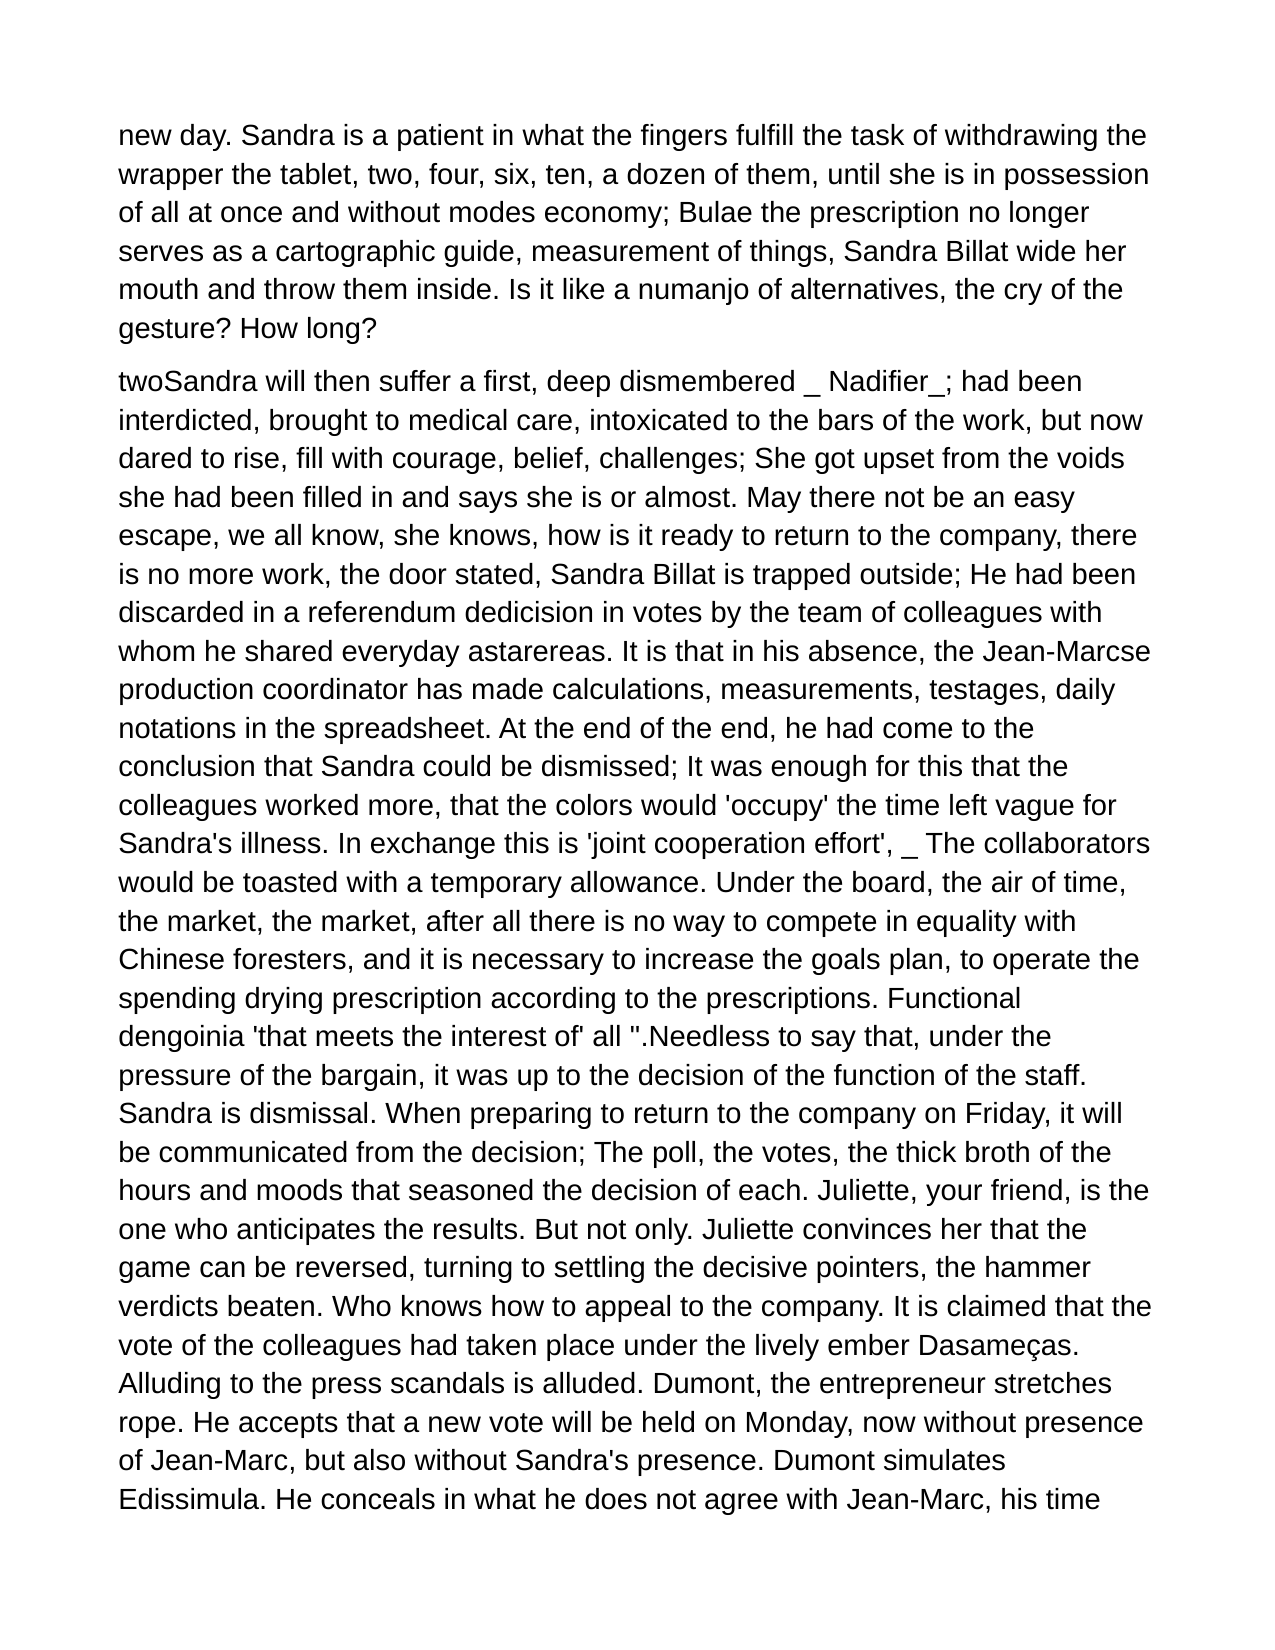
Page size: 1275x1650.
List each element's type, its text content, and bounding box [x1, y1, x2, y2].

text new day. Sandra is a patient in what the fingers fulfill the task of withdrawing the wrapper the tablet, two, four, six, ten, a dozen of them, until she is in possession of all at once and without modes economy; Bulae the prescription no longer serves as a cartographic guide, measurement of things, Sandra Billat wide her mouth and throw them inside. Is it like a numanjo of alternatives, the cry of the gesture? How long? [118, 118, 1157, 344]
text twoSandra will then suffer a first, deep dismembered _ Nadifier_; had been interdicted, brought to medical care, intoxicated to the bars of the work, but now dared to rise, fill with courage, belief, challenges; She got upset from the voids she had been filled in and says she is or almost. May there not be an easy escape, we all know, she knows, how is it ready to return to the company, there is no more work, the door stated, Sandra Billat is trapped outside; He had been discarded in a referendum dedicision in votes by the team of colleagues with whom he shared everyday astarereas. It is that in his absence, the Jean-Marcse production coordinator has made calculations, measurements, testages, daily notations in the spreadsheet. At the end of the end, he had come to the conclusion that Sandra could be dismissed; It was enough for this that the colleagues worked more, that the colors would 'occupy' the time left vague for Sandra's illness. In exchange this is 'joint cooperation effort', _ The collaborators would be toasted with a temporary allowance. Under the board, the air of time, the market, the market, after all there is no way to compete in equality with Chinese foresters, and it is necessary to increase the goals plan, to operate the spending drying prescription according to the prescriptions. Functional dengoinia 'that meets the interest of' all ''.Needless to say that, under the pressure of the bargain, it was up to the decision of the function of the staff. Sandra is dismissal. When preparing to return to the company on Friday, it will be communicated from the decision; The poll, the votes, the thick broth of the hours and moods that seasoned the decision of each. Juliette, your friend, is the one who anticipates the results. But not only. Juliette convinces her that the game can be reversed, turning to settling the decisive pointers, the hammer verdicts beaten. Who knows how to appeal to the company. It is claimed that the vote of the colleagues had taken place under the lively ember Dasameças. Alluding to the press scandals is alluded. Dumont, the entrepreneur stretches rope. He accepts that a new vote will be held on Monday, now without presence of Jean-Marc, but also without Sandra's presence. Dumont simulates Edissimula. He conceals in what he does not agree with Jean-Marc, his time [118, 364, 1157, 1515]
